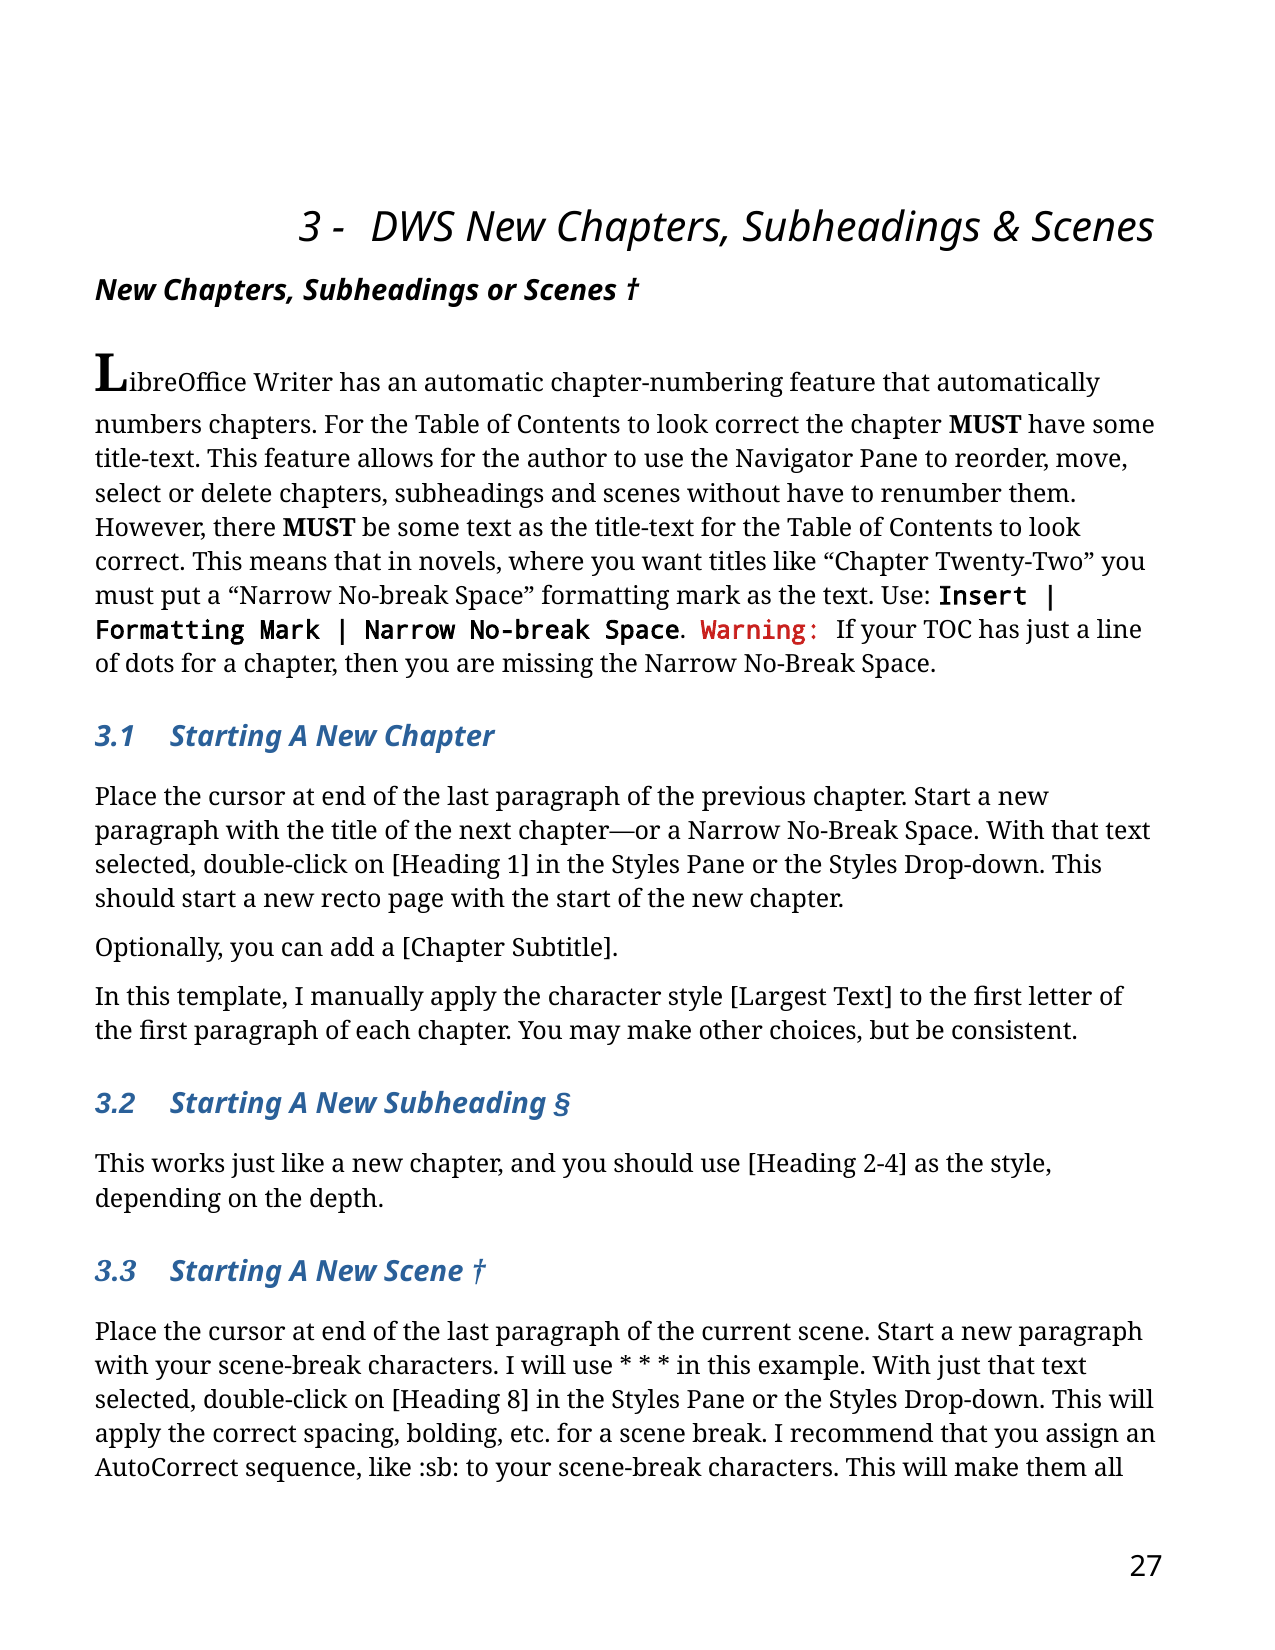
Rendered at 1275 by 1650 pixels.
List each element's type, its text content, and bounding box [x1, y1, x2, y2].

subtitle DWS New Chapters, Subheadings & Scenes [94, 194, 1162, 257]
subtitle Starting a New Scene † [94, 1250, 1162, 1289]
text Optionally, you can add a [Chapter Subtitle]. [94, 930, 1162, 964]
text Place the cursor at end of the last paragraph of the current scene. Start a new paragraph with your scene-break characters. I will use * * * in this example. With just that text selected, double-click on [Heading 8] in the Styles Pane or the Styles Drop-down. This will apply the correct spacing, bolding, etc. for a scene break. I recommend that you assign an AutoCorrect sequence, like :sb: to your scene-break characters. This will make them all [94, 1313, 1162, 1484]
text Place the cursor at end of the last paragraph of the previous chapter. Start a new paragraph with the title of the next chapter—or a Narrow No-Break Space. With that text selected, double-click on [Heading 1] in the Styles Pane or the Styles Drop-down. This should start a new recto page with the start of the new chapter. [94, 779, 1162, 915]
text LibreOffice Writer has an automatic chapter-numbering feature that automatically numbers chapters. For the Table of Contents to look correct the chapter MUST have some title-text. This feature allows for the author to use the Navigator Pane to reorder, move, select or delete chapters, subheadings and scenes without have to renumber them. However, there MUST be some text as the title-text for the Table of Contents to look correct. This means that in novels, where you want titles like “Chapter Twenty-Two” you must put a “Narrow No-break Space” formatting mark as the text. Use: Insert | Formatting Mark | Narrow No-break Space. Warning: If your TOC has just a line of dots for a chapter, then you are missing the Narrow No-Break Space. [94, 336, 1162, 679]
text This works just like a new chapter, and you should use [Heading 2-4] as the style, depending on the depth. [94, 1146, 1162, 1214]
subtitle New Chapters, Subheadings or Scenes † [94, 269, 1162, 308]
subtitle Starting a New Chapter [94, 715, 1162, 755]
text In this template, I manually apply the character style [Largest Text] to the first letter of the first paragraph of each chapter. You may make other choices, but be consistent. [94, 979, 1162, 1047]
subtitle Starting a New Subheading § [94, 1083, 1162, 1122]
